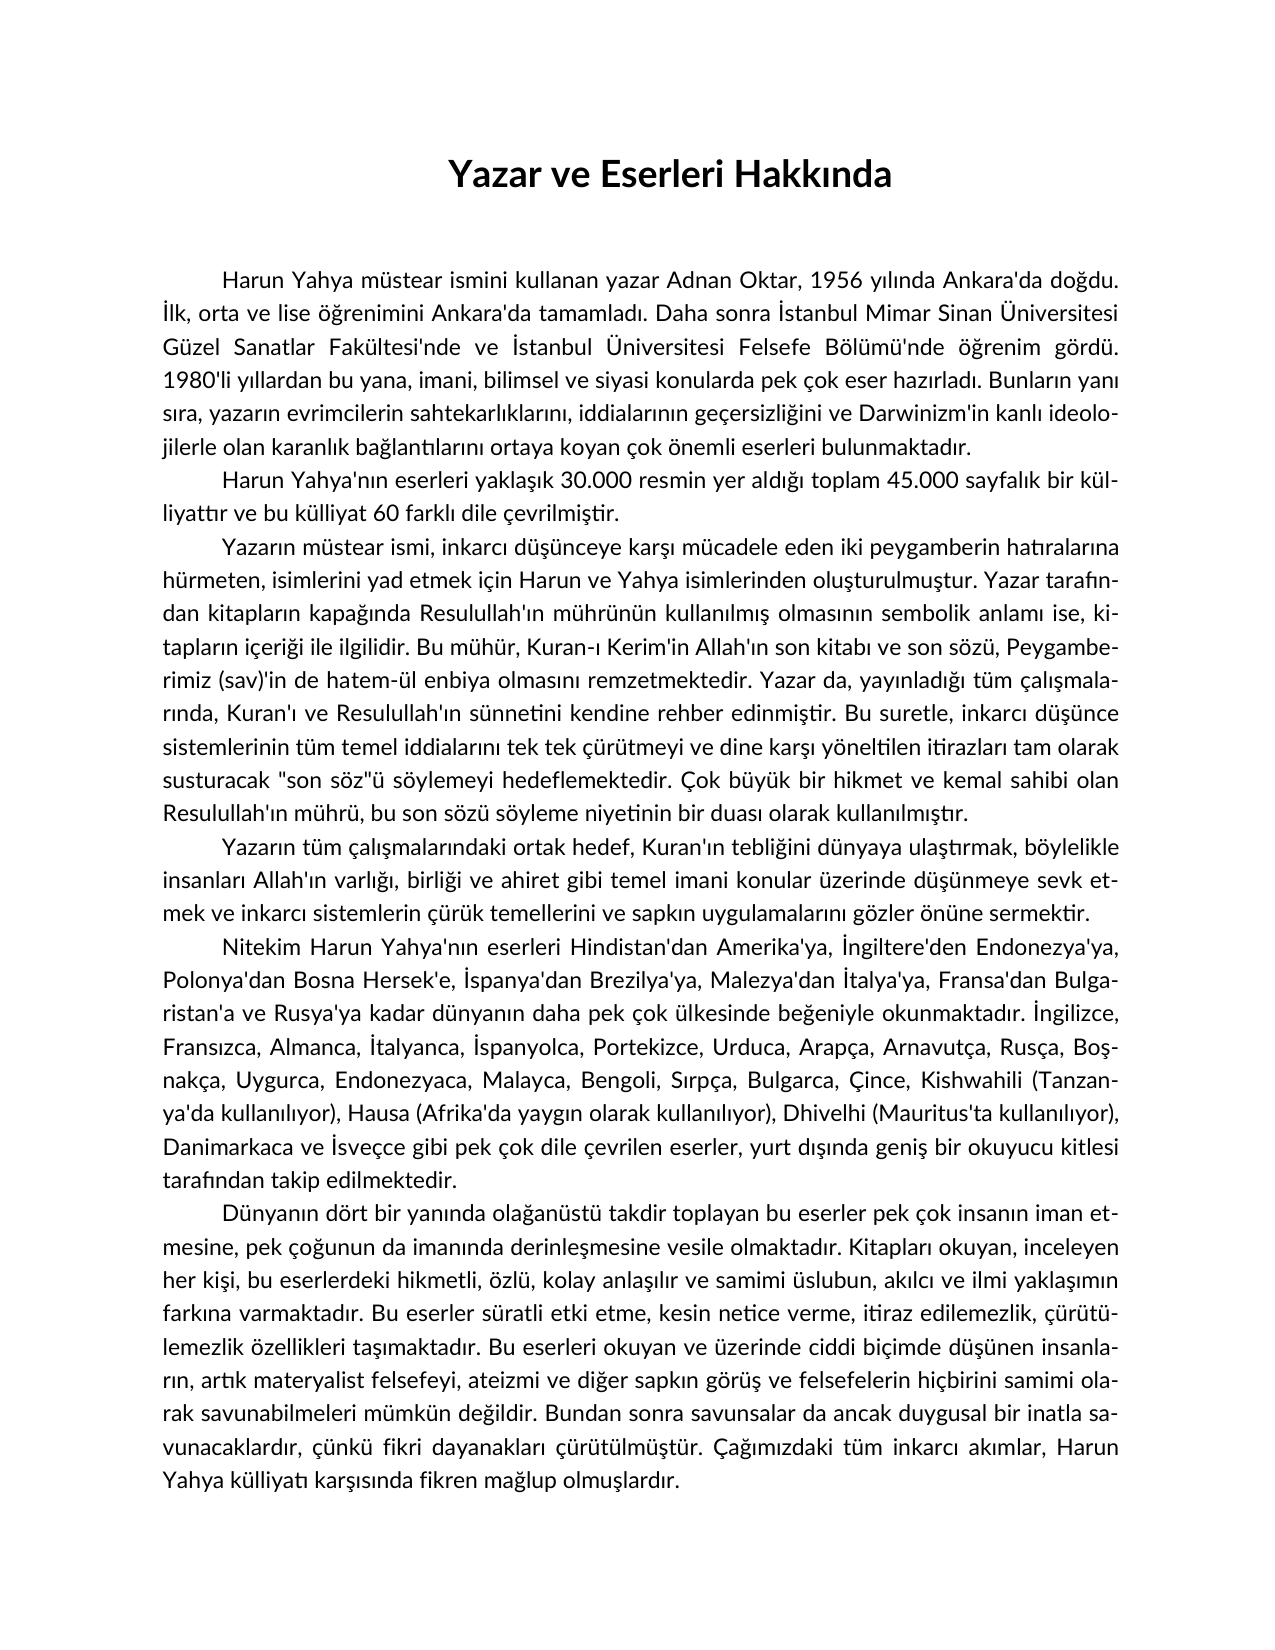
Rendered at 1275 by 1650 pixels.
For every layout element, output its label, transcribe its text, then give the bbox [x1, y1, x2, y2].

text Yazar ve Eserleri Hakkında [162, 150, 1119, 195]
text Dün­ya­nın dört bir ya­nın­da ola­ğanüs­tü tak­dir top­la­yan bu eser­ler pek çok in­sa­nın iman et­me­si­ne, pek ço­ğunun da ima­nın­da de­rin­leş­me­si­ne ve­si­le ol­mak­ta­dır. Ki­tap­la­rı oku­yan, in­ce­le­yen her ki­şi, bu eser­ler­de­ki hik­met­li, öz­lü, ko­lay an­la­şı­lır ve sa­mi­mi üs­lu­bun, akıl­cı ve il­mi yak­la­şı­mın far­kı­na var­mak­ta­dır. Bu eser­ler sü­rat­li et­ki et­me, ke­sin ne­ti­ce ver­me, iti­raz edi­le­mez­lik, çü­rü­tü­le­mez­lik özel­lik­le­ri ta­şı­mak­ta­dır. Bu eser­le­ri oku­yan ve üze­rin­de cid­di bi­çim­de dü­şü­nen in­san­la­rın, ar­tık ma­te­rya­list fel­se­fe­yi, ateiz­mi ve di­ğer sap­kın gö­rüş ve fel­se­fe­le­rin hiç­bi­ri­ni sa­mi­mi ola­rak sa­vu­na­bil­me­le­ri müm­kün de­ğil­dir. Bun­dan son­ra sa­vun­sa­lar da an­cak du­y­gu­sal bir inat­la sa­vu­na­cak­lar­dır, çün­kü fik­ri da­ya­nak­la­rı çü­rü­tül­müş­tür. Ça­ğı­mız­da­ki tüm in­kar­cı akım­lar, Ha­run Yah­ya kül­li­ya­tı kar­şı­sın­da fik­ren mağ­lup ol­muş­lar­dır. [162, 1195, 1119, 1495]
text Ha­run Yah­ya'nın eser­le­ri yak­la­şık 30.000 res­min yer al­dı­ğı top­lam 45.000 sa­y­fa­lık bir kül­li­yat­tır ve bu kül­li­yat 60 fark­lı di­le çev­ril­miş­tir. [162, 462, 1119, 528]
text Ha­run Yah­ya müs­tear is­mi­ni kul­la­nan ya­zar Ad­nan Ok­tar, 1956 yı­lın­da An­ka­ra'da doğ­du. İlk, or­ta ve li­se öğ­re­ni­mi­ni An­ka­ra'da ta­mam­la­dı. Da­ha son­ra İs­tan­bul Mi­mar Si­nan Üni­ver­si­te­si Gü­zel Sa­nat­lar Fa­kül­te­si'nde ve İs­tan­bul Üni­ver­si­te­si Fel­se­fe Bö­lü­mü'nde öğ­re­nim gör­dü. 1980'li yıl­lar­dan bu ya­na, ima­ni, bi­lim­sel ve si­ya­si ko­nu­lar­da pek çok eser ha­zır­la­dı. Bun­la­rın ya­nı sı­ra, ya­za­rın ev­rim­ci­le­rin sah­te­kar­lıkla­rı­nı, id­dia­la­rı­nın ge­çer­siz­li­ği­ni ve Dar­wi­nizm'in kan­lı ide­o­lo­ji­ler­le olan ka­ran­lık bağ­lan­tı­la­rı­nı or­ta­ya ko­yan çok önem­li eser­le­ri bu­lun­mak­ta­dır. [162, 262, 1119, 462]
text Ya­za­rın tüm ça­lış­ma­la­rın­da­ki or­tak he­def, Ku­ran'ın teb­li­ği­ni dün­ya­ya ulaş­tır­mak, böy­le­lik­le in­san­la­rı Al­lah'ın var­lı­ğı, bir­li­ği ve ahi­ret gi­bi te­mel ima­ni ko­nu­lar üze­rin­de dü­şün­me­ye sevk et­mek ve in­kar­cı sis­tem­le­rin çü­rük te­mel­le­ri­ni ve sap­kın uy­gu­la­ma­la­rı­nı göz­ler önü­ne ser­mek­tir. [162, 828, 1119, 928]
text Ni­te­kim Ha­run Yah­ya'nın eser­le­ri Hin­dis­tan'dan Ame­ri­ka'ya, İn­gil­te­re'den En­do­nez­ya'ya, Po­lon­ya'dan Bos­na Her­sek'e, İs­pan­ya'dan Bre­zil­ya'ya, Ma­lez­ya'dan İtal­ya'ya, Fran­sa'dan Bul­ga­ris­tan'a ve Rus­ya'ya ka­dar dün­ya­nın daha pek çok ül­ke­sin­de be­ğeniy­le okun­mak­ta­dır. İn­gi­liz­ce, Fran­sız­ca, Al­man­ca, İtal­yan­ca, İs­pan­yol­ca, Por­te­kiz­ce, Ur­du­ca, Arap­ça, Ar­na­vut­ça, Rus­ça, Boş­nak­ça, Uy­gur­ca, En­do­nez­ya­ca, Ma­lay­ca, Ben­go­li, Sırp­ça, Bul­gar­ca, Çin­ce, Kish­wa­hi­li (Tan­zan­ya'da kul­la­nı­lı­yor), Hau­sa (Af­ri­ka'da ya­y­gın ola­rak kul­la­nı­lı­yor), Dhi­vel­hi (Ma­uri­tus'ta kul­la­nı­lı­yor), Da­ni­mar­ka­ca ve İs­veç­ce gi­bi pek çok di­le çev­ri­len eser­ler, yurt dı­şın­da ge­niş bir oku­yu­cu kit­le­si ta­ra­fın­dan ta­kip edil­mek­te­dir. [162, 928, 1119, 1195]
text Ya­za­rın müs­tear is­mi, in­kar­cı dü­şün­ce­ye kar­şı mü­ca­de­le eden iki pey­gam­be­rin ha­tı­ra­la­rı­na hür­me­ten, isim­le­ri­ni yad et­mek için Ha­run ve Yah­ya isim­le­rin­den oluş­tu­rul­muş­tur. Ya­zar ta­ra­fın­dan ki­tap­la­rın ka­pa­ğın­da Re­su­lul­lah'ın müh­rü­nün kul­la­nıl­mış ol­ma­sı­nın sem­bo­lik an­la­mı ise, ki­tap­la­rın içe­ri­ği ile il­gi­li­dir. Bu mü­hür, Ku­ran-ı Ke­rim'in Al­lah'ın son ki­ta­bı ve son sö­zü, Pey­gam­be­ri­miz (sav)'in de ha­tem-ül en­bi­ya ol­ma­sı­nı rem­zet­mek­te­dir. Ya­zar da, ya­yın­la­dı­ğı tüm ça­lış­ma­la­rın­da, Ku­ran'ı ve Re­su­lul­lah'ın sün­ne­ti­ni ken­di­ne reh­ber edin­miş­tir. Bu su­ret­le, in­kar­cı dü­şün­ce sis­tem­le­ri­nin tüm te­mel id­dia­la­rı­nı tek tek çü­rüt­me­yi ve di­ne kar­şı yö­nel­ti­len iti­raz­la­rı tam ola­rak sus­tu­ra­cak "son söz"ü söy­le­me­yi he­def­le­mek­te­dir. Çok bü­yük bir hik­met ve ke­mal sa­hi­bi olan Re­su­lul­lah'ın müh­rü, bu son sö­zü söy­le­me ni­ye­ti­nin bir du­a­sı ola­rak kul­la­nıl­mış­tır. [162, 528, 1119, 828]
